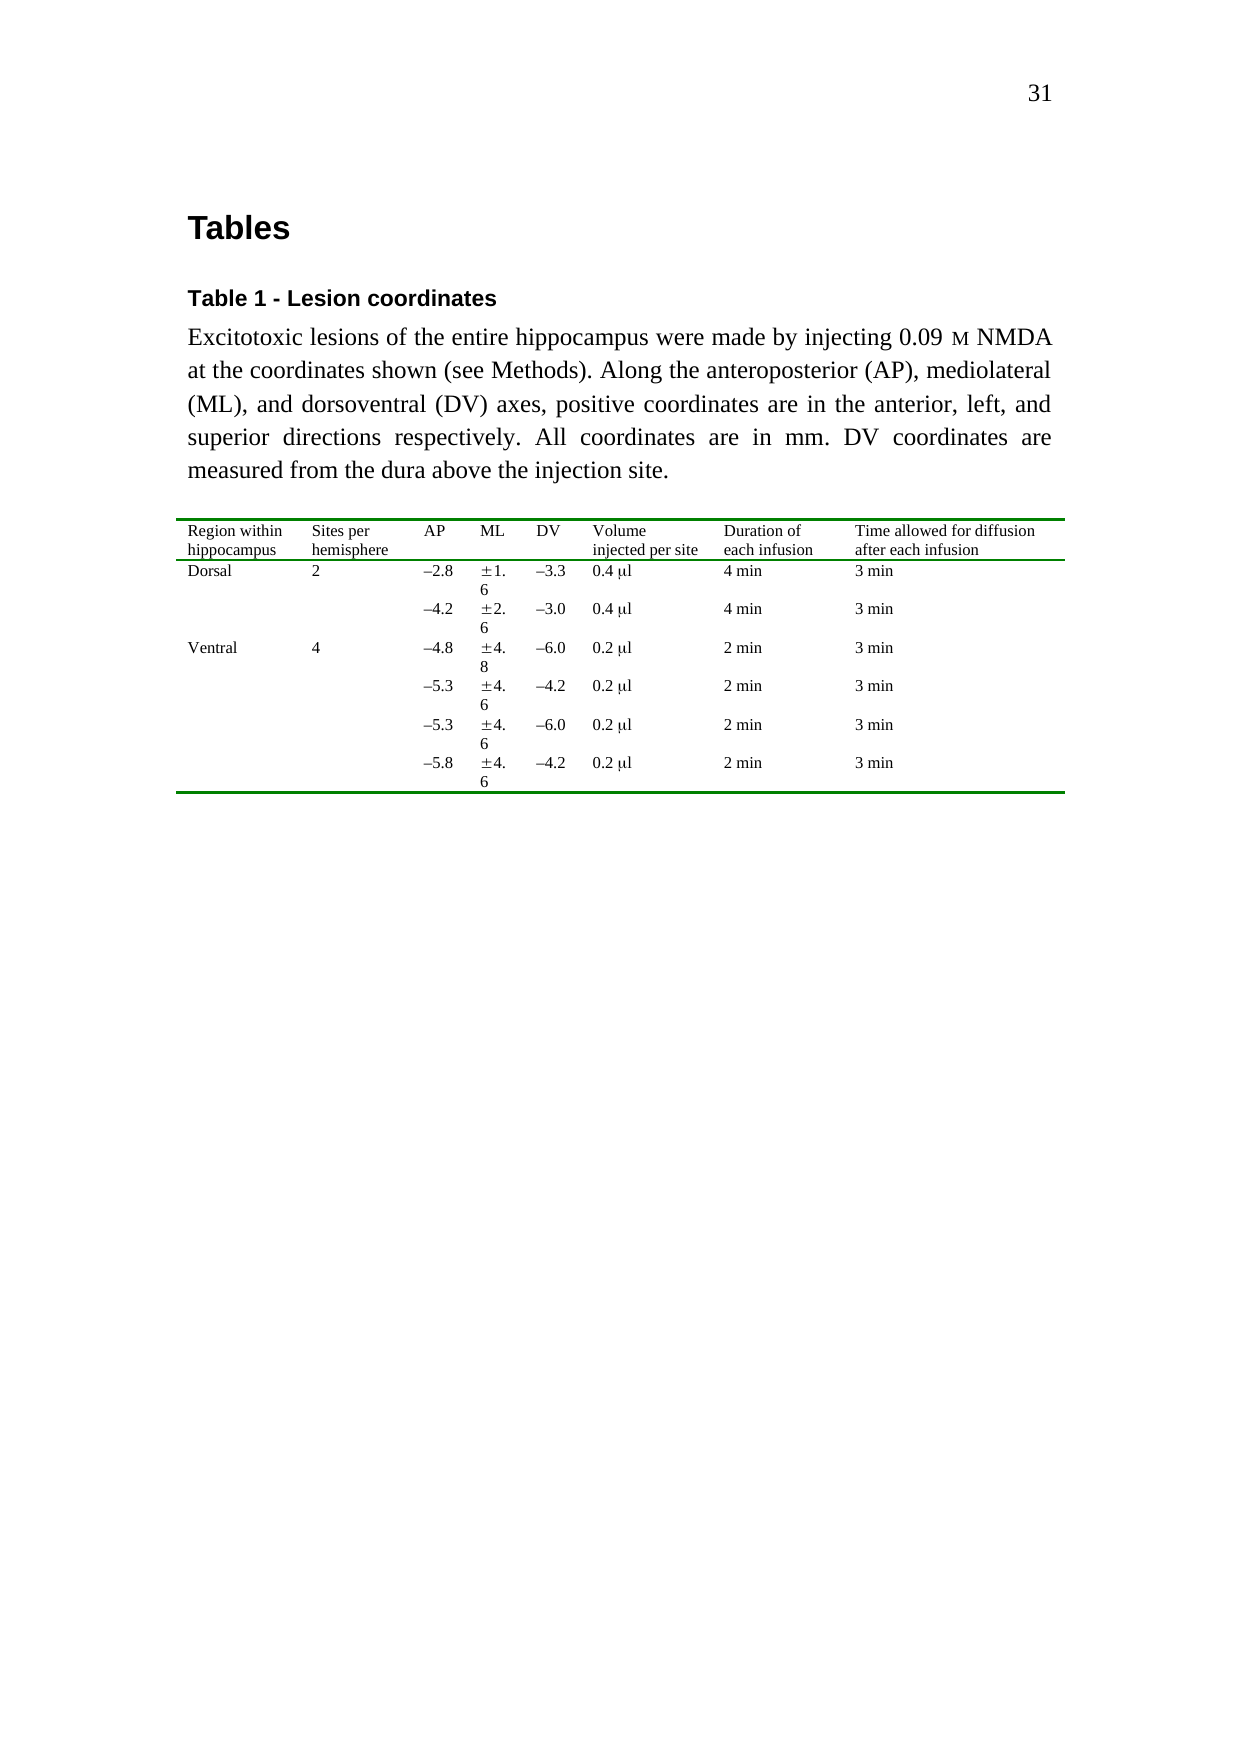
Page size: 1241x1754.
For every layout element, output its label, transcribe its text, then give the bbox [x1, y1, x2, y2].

table_cell –4.2 [525, 676, 581, 714]
table_cell [176, 714, 300, 753]
table_cell 4.6 [469, 714, 525, 753]
table_cell –3.0 [525, 599, 581, 637]
table_cell 0.2 l [581, 638, 712, 676]
table_cell –3.3 [525, 561, 581, 599]
table_cell 3 min [844, 599, 1065, 637]
table_cell [300, 714, 412, 753]
table_cell 3 min [844, 638, 1065, 676]
table_cell –4.8 [413, 638, 469, 676]
table_cell Ventral [176, 638, 300, 676]
table_cell [300, 599, 412, 637]
table_cell 2 min [713, 753, 844, 791]
table_cell 3 min [844, 753, 1065, 791]
table_cell 4 [300, 638, 412, 676]
table_header Duration of each infusion [713, 521, 844, 559]
table_cell –6.0 [525, 638, 581, 676]
table_cell [300, 676, 412, 714]
table_header AP [413, 521, 469, 559]
subtitle Table 1 - Lesion coordinates [187, 278, 1053, 311]
table_cell 4 min [713, 561, 844, 599]
table_cell 3 min [844, 676, 1065, 714]
table_cell 0.2 l [581, 753, 712, 791]
table_header DV [525, 521, 581, 559]
table_cell 4.8 [469, 638, 525, 676]
table_cell 2.6 [469, 599, 525, 637]
table_cell [176, 676, 300, 714]
table_cell Dorsal [176, 561, 300, 599]
table_cell 0.2 l [581, 714, 712, 753]
subtitle Tables [187, 208, 1053, 247]
table_cell 4.6 [469, 676, 525, 714]
table_header Volume injected per site [581, 521, 712, 559]
table_header ML [469, 521, 525, 559]
table_cell –6.0 [525, 714, 581, 753]
table_cell 3 min [844, 714, 1065, 753]
table_header Sites per hemisphere [300, 521, 412, 559]
table_cell 0.4 l [581, 599, 712, 637]
table_cell 0.2 l [581, 676, 712, 714]
table_header Time allowed for diffusion after each infusion [844, 521, 1065, 559]
table_cell 2 min [713, 714, 844, 753]
table_cell 3 min [844, 561, 1065, 599]
table_cell 2 [300, 561, 412, 599]
table_cell –5.3 [413, 676, 469, 714]
table_cell 2 min [713, 638, 844, 676]
table_cell 4.6 [469, 753, 525, 791]
table_cell –4.2 [413, 599, 469, 637]
table_cell [176, 753, 300, 791]
table_cell 4 min [713, 599, 844, 637]
table_cell [300, 753, 412, 791]
table_cell 1.6 [469, 561, 525, 599]
table_cell 0.4 l [581, 561, 712, 599]
table_cell –4.2 [525, 753, 581, 791]
table_header Region within hippocampus [176, 521, 300, 559]
table_cell –5.8 [413, 753, 469, 791]
table_cell 2 min [713, 676, 844, 714]
table_cell –2.8 [413, 561, 469, 599]
text Excitotoxic lesions of the entire hippocampus were made by injecting 0.09 m NMDA at the coordinates shown (see Methods). Along the anteroposterior (AP), mediolateral (ML), and dorsoventral (DV) axes, positive coordinates are in the anterior, left, and superior directions respectively. All coordinates are in mm. DV coordinates are measured from the dura above the injection site. [187, 318, 1053, 484]
table_cell –5.3 [413, 714, 469, 753]
table_cell [176, 599, 300, 637]
